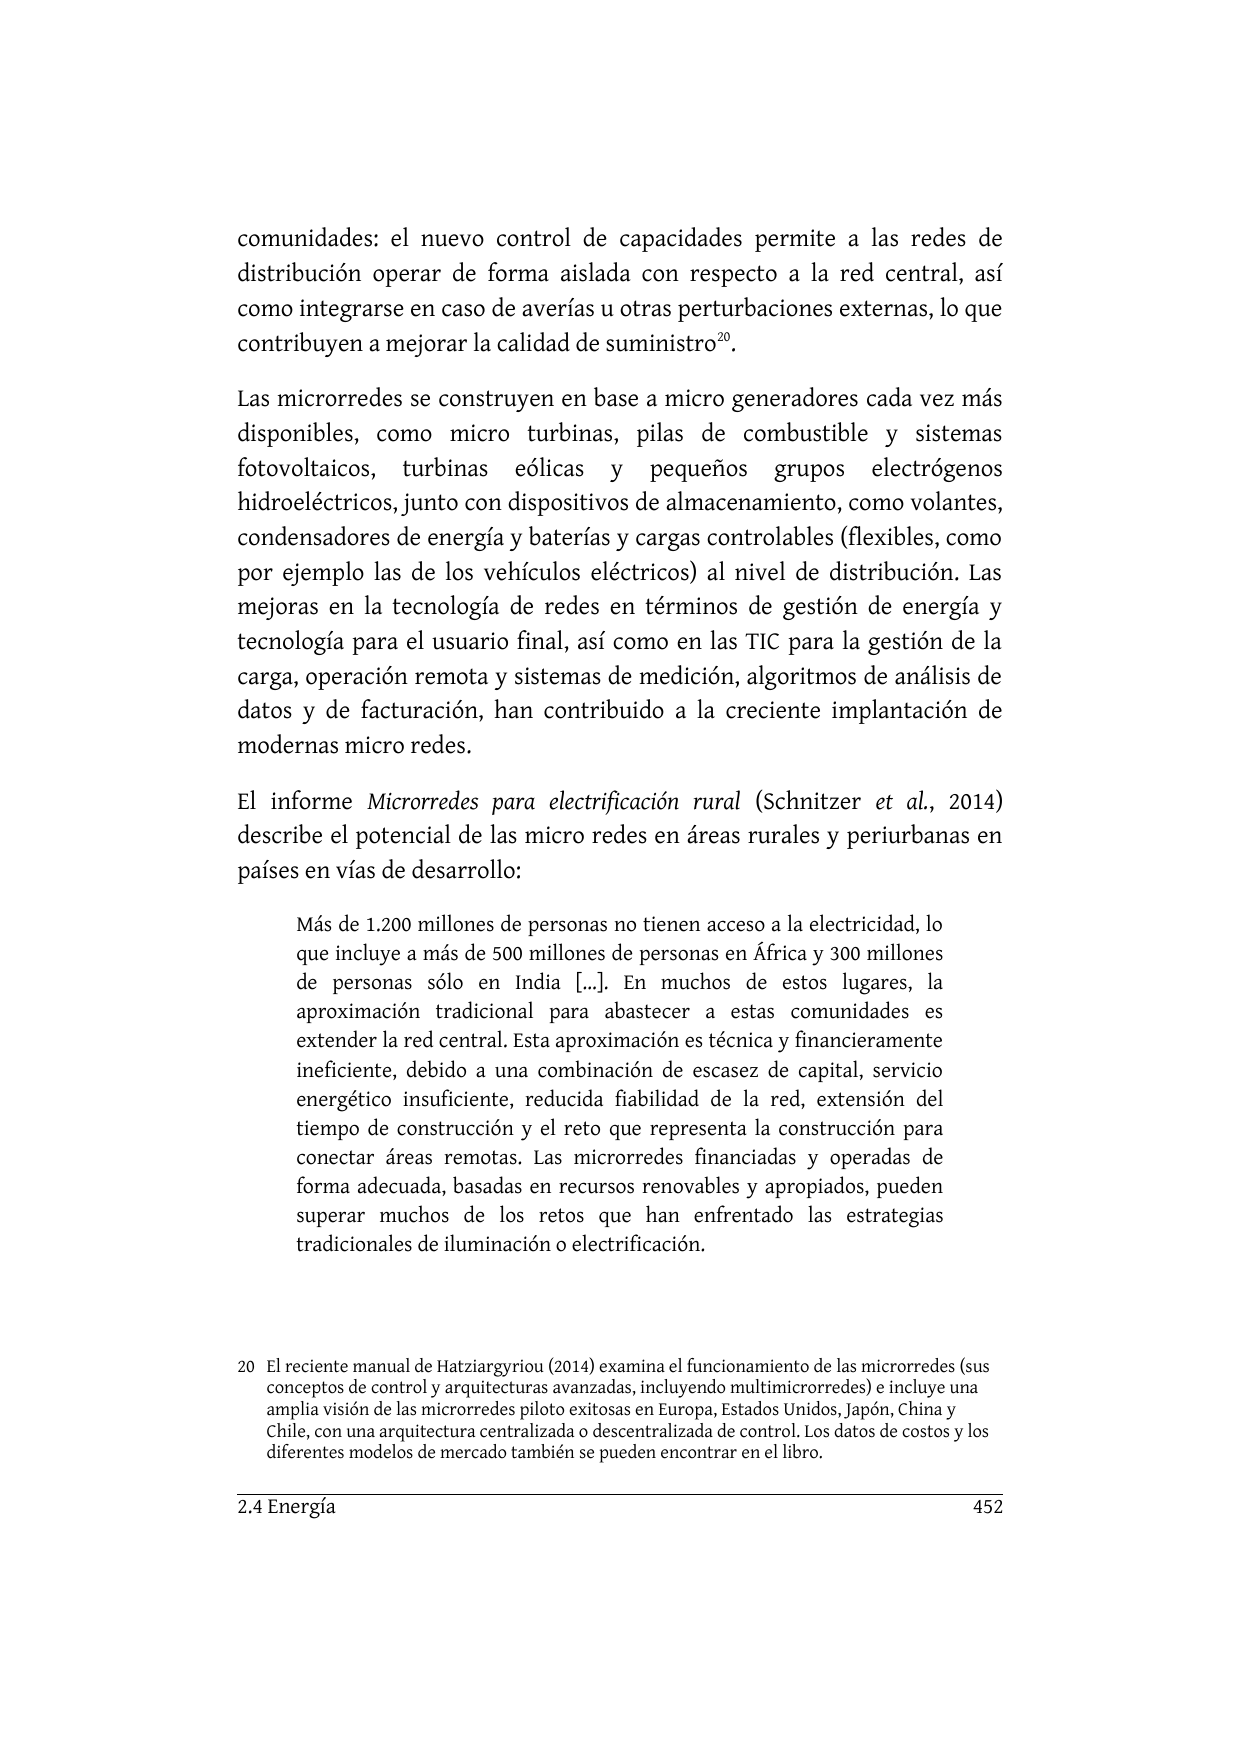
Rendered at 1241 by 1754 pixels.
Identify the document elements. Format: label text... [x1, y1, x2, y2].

text El informe Microrredes para electrificación rural (Schnitzer et al., 2014) describe el potencial de las micro redes en áreas rurales y periurbanas en países en vías de desarrollo: [237, 787, 1003, 886]
text comunidades: el nuevo control de capacidades permite a las redes de distribución operar de forma aislada con respecto a la red central, así como integrarse en caso de averías u otras perturbaciones externas, lo que contribuyen a mejorar la calidad de suministro. [237, 225, 1003, 358]
text Las microrredes se construyen en base a micro generadores cada vez más disponibles, como micro turbinas, pilas de combustible y sistemas fotovoltaicos, turbinas eólicas y pequeños grupos electrógenos hidroeléctricos, junto con dispositivos de almacenamiento, como volantes, condensadores de energía y baterías y cargas controlables (flexibles, como por ejemplo las de los vehículos eléctricos) al nivel de distribución. Las mejoras en la tecnología de redes en términos de gestión de energía y tecnología para el usuario final, así como en las TIC para la gestión de la carga, operación remota y sistemas de medición, algoritmos de análisis de datos y de facturación, han contribuido a la creciente implantación de modernas micro redes. [237, 385, 1003, 761]
text Más de 1.200 millones de personas no tienen acceso a la electricidad, lo que incluye a más de 500 millones de personas en África y 300 millones de personas sólo en India […]. En muchos de estos lugares, la aproximación tradicional para abastecer a estas comunidades es extender la red central. Esta aproximación es técnica y financieramente ineficiente, debido a una combinación de escasez de capital, servicio energético insuficiente, reducida fiabilidad de la red, extensión del tiempo de construcción y el reto que representa la construcción para conectar áreas remotas. Las microrredes financiadas y operadas de forma adecuada, basadas en recursos renovables y apropiados, pueden superar muchos de los retos que han enfrentado las estrategias tradicionales de iluminación o electrificación. [296, 912, 944, 1257]
text El reciente manual de Hatziargyriou (2014) examina el funcionamiento de las microrredes (sus conceptos de control y arquitecturas avanzadas, incluyendo multimicrorredes) e incluye una amplia visión de las microrredes piloto exitosas en Europa, Estados Unidos, Japón, China y Chile, con una arquitectura centralizada o descentralizada de control. Los datos de costos y los diferentes modelos de mercado también se pueden encontrar en el libro. [237, 1356, 1003, 1464]
